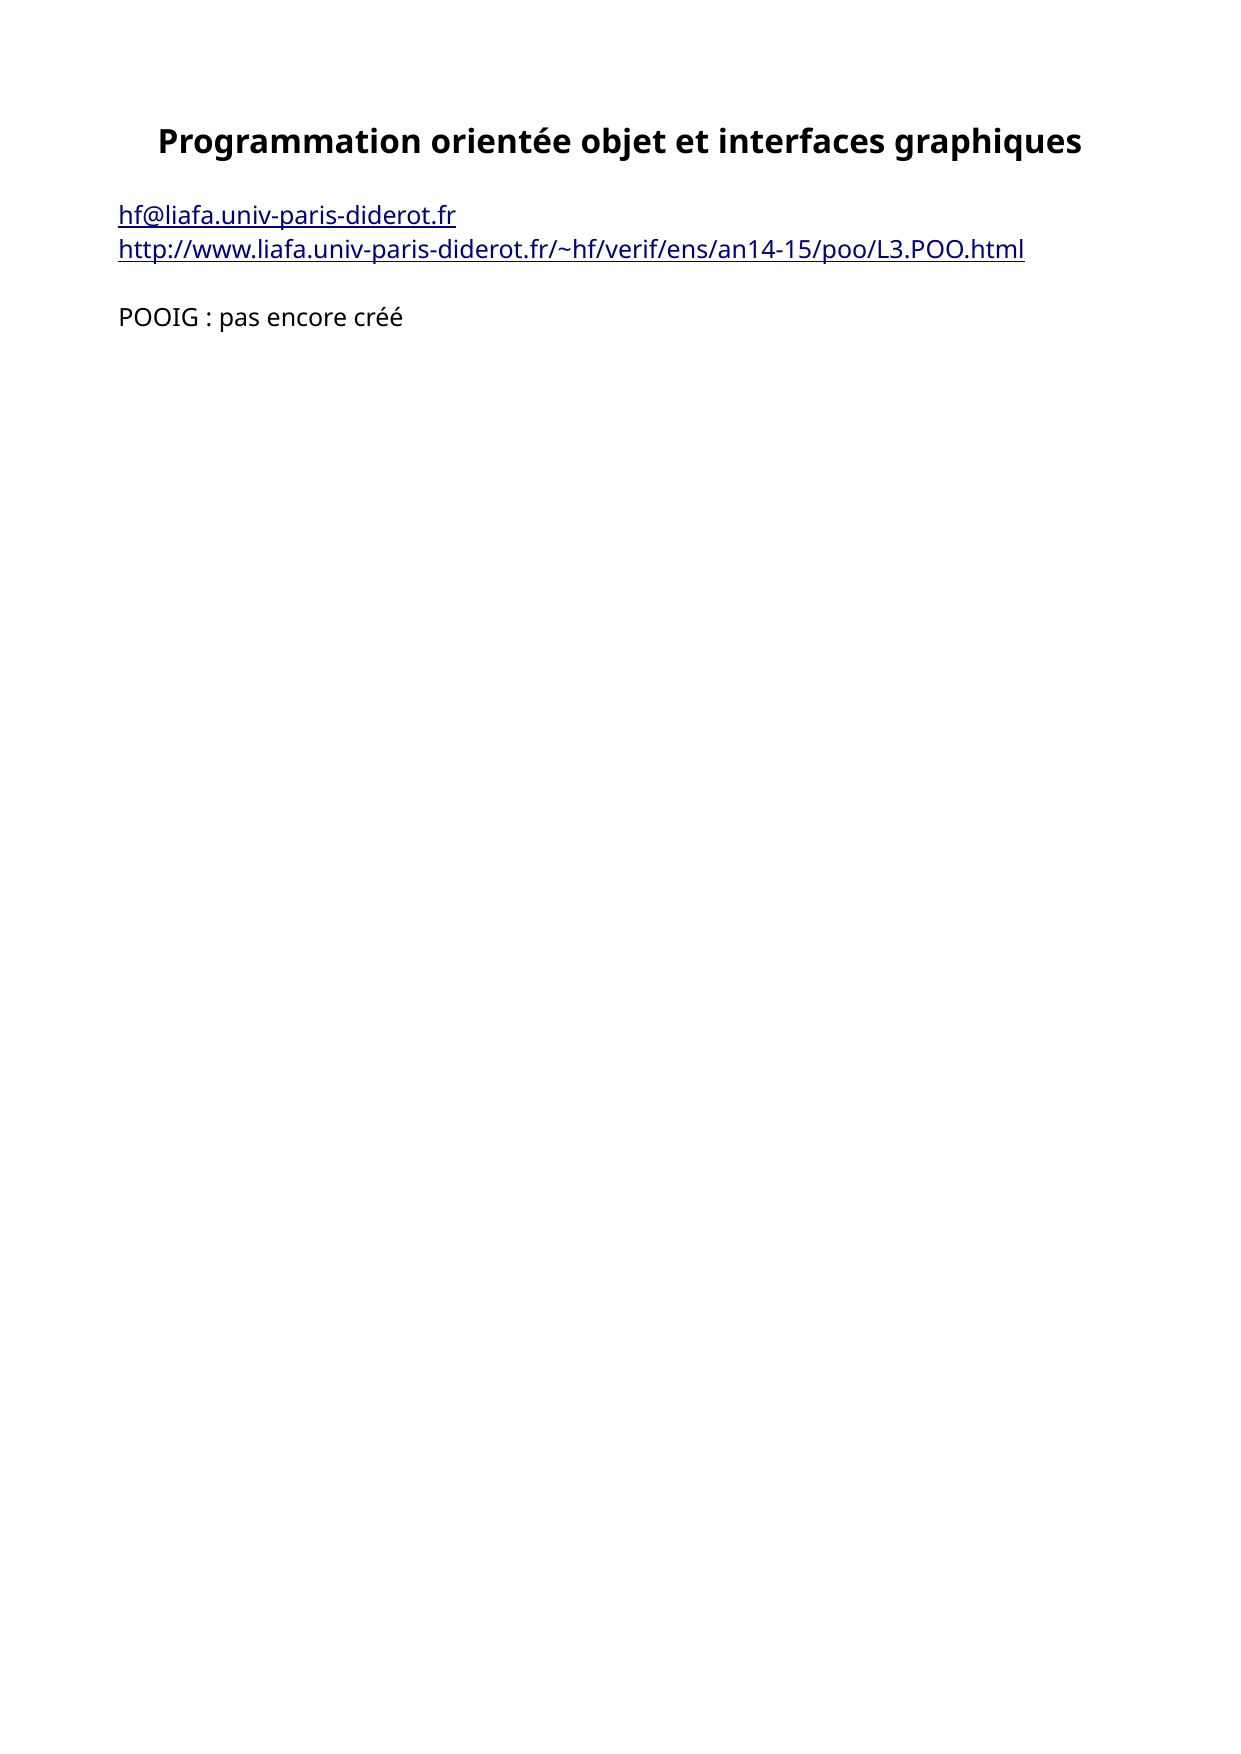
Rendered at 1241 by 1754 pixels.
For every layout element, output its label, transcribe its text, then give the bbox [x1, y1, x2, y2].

text hf@liafa.univ-paris-diderot.fr [118, 198, 1122, 232]
text http://www.liafa.univ-paris-diderot.fr/~hf/verif/ens/an14-15/poo/L3.POO.html [118, 232, 1122, 266]
text Programmation orientée objet et interfaces graphiques [118, 118, 1122, 163]
text POOIG : pas encore créé [118, 300, 1122, 334]
